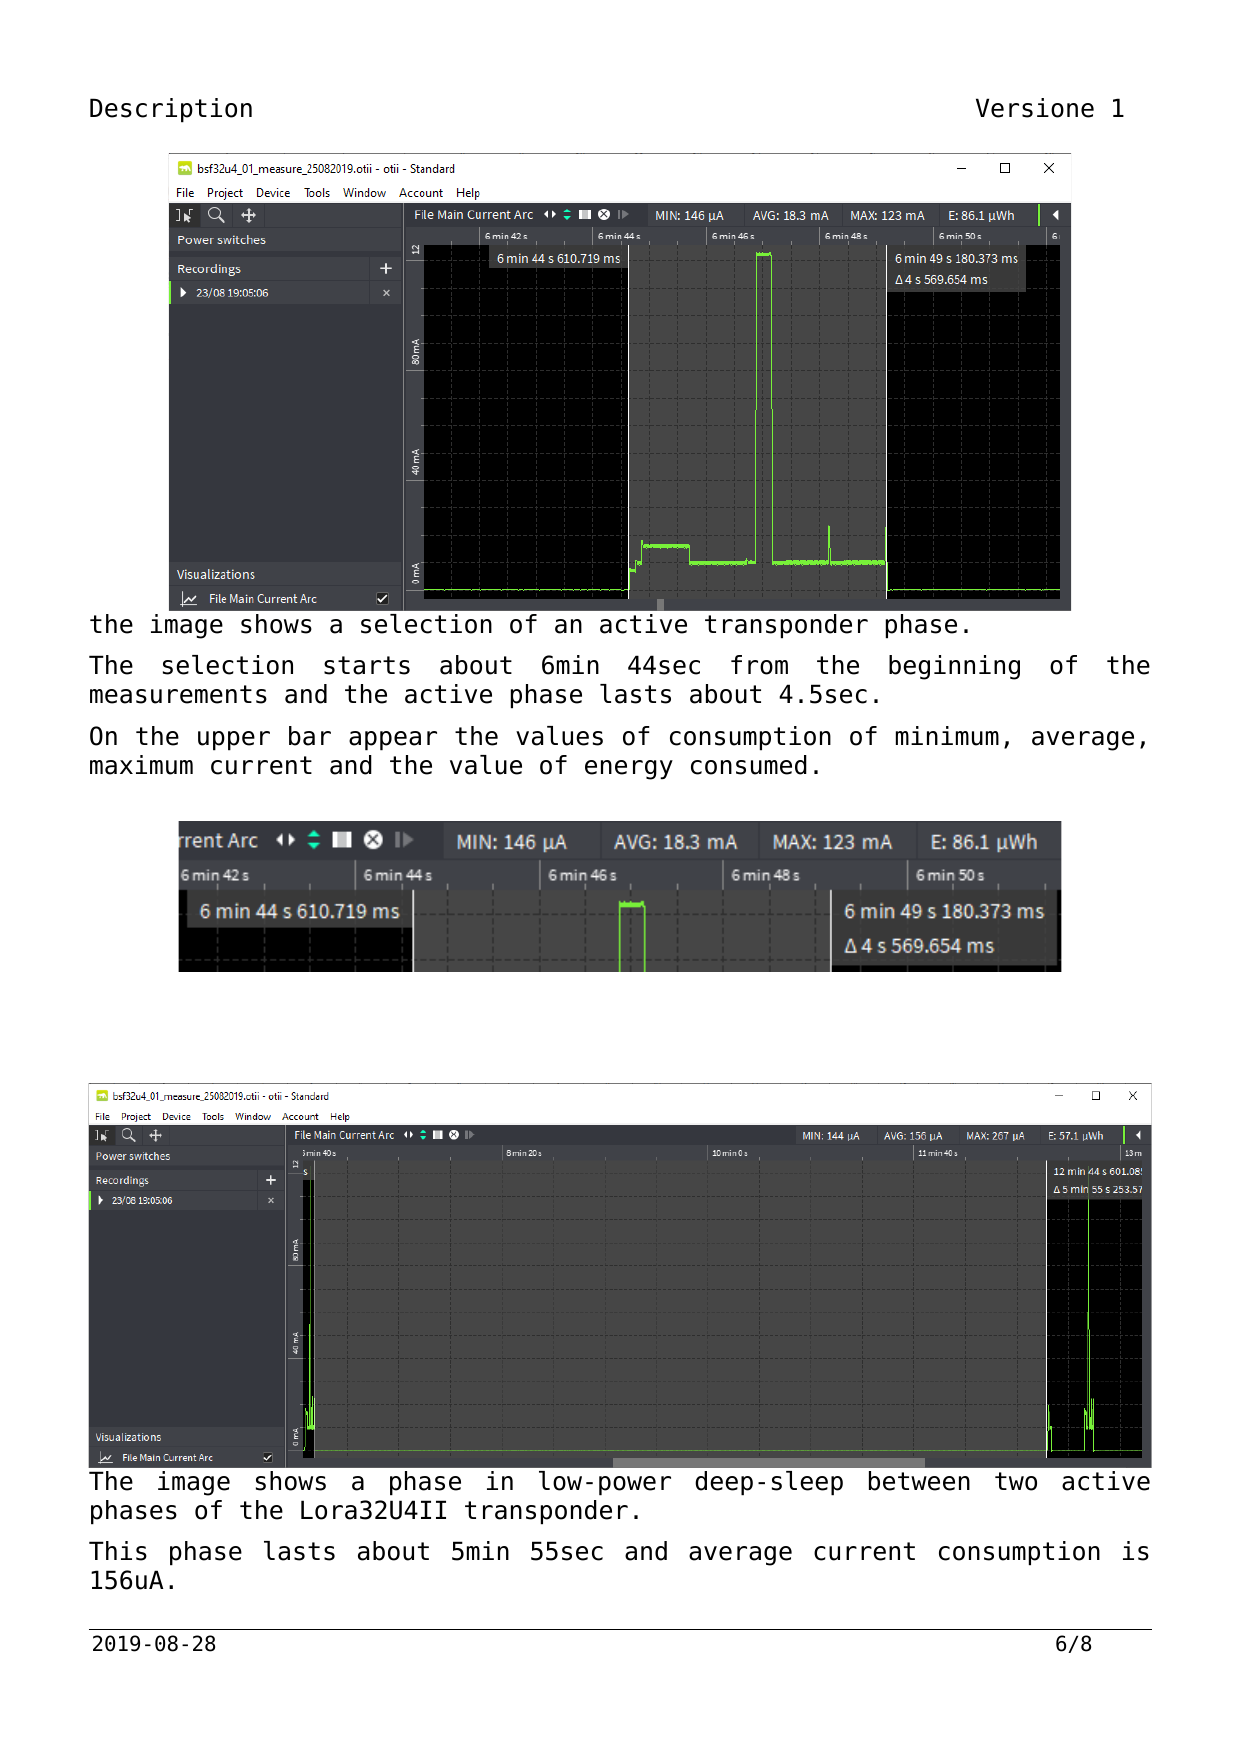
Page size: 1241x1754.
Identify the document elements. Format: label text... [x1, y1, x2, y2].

text the image shows a selection of an active transponder phase. [88, 153, 1152, 639]
picture [88, 1083, 1152, 1468]
text The image shows a phase in low-power deep-sleep between two active phases of the Lora32U4II transponder. [88, 1468, 1152, 1525]
text On the upper bar appear the values of consumption of minimum, average, maximum current and the value of energy consumed. [88, 722, 1152, 780]
text The selection starts about 6min 44sec from the beginning of the measurements and the active phase lasts about 4.5sec. [88, 652, 1152, 710]
picture [178, 821, 1062, 972]
picture [168, 153, 1072, 611]
text This phase lasts about 5min 55sec and average current consumption is 156uA. [88, 1538, 1152, 1596]
